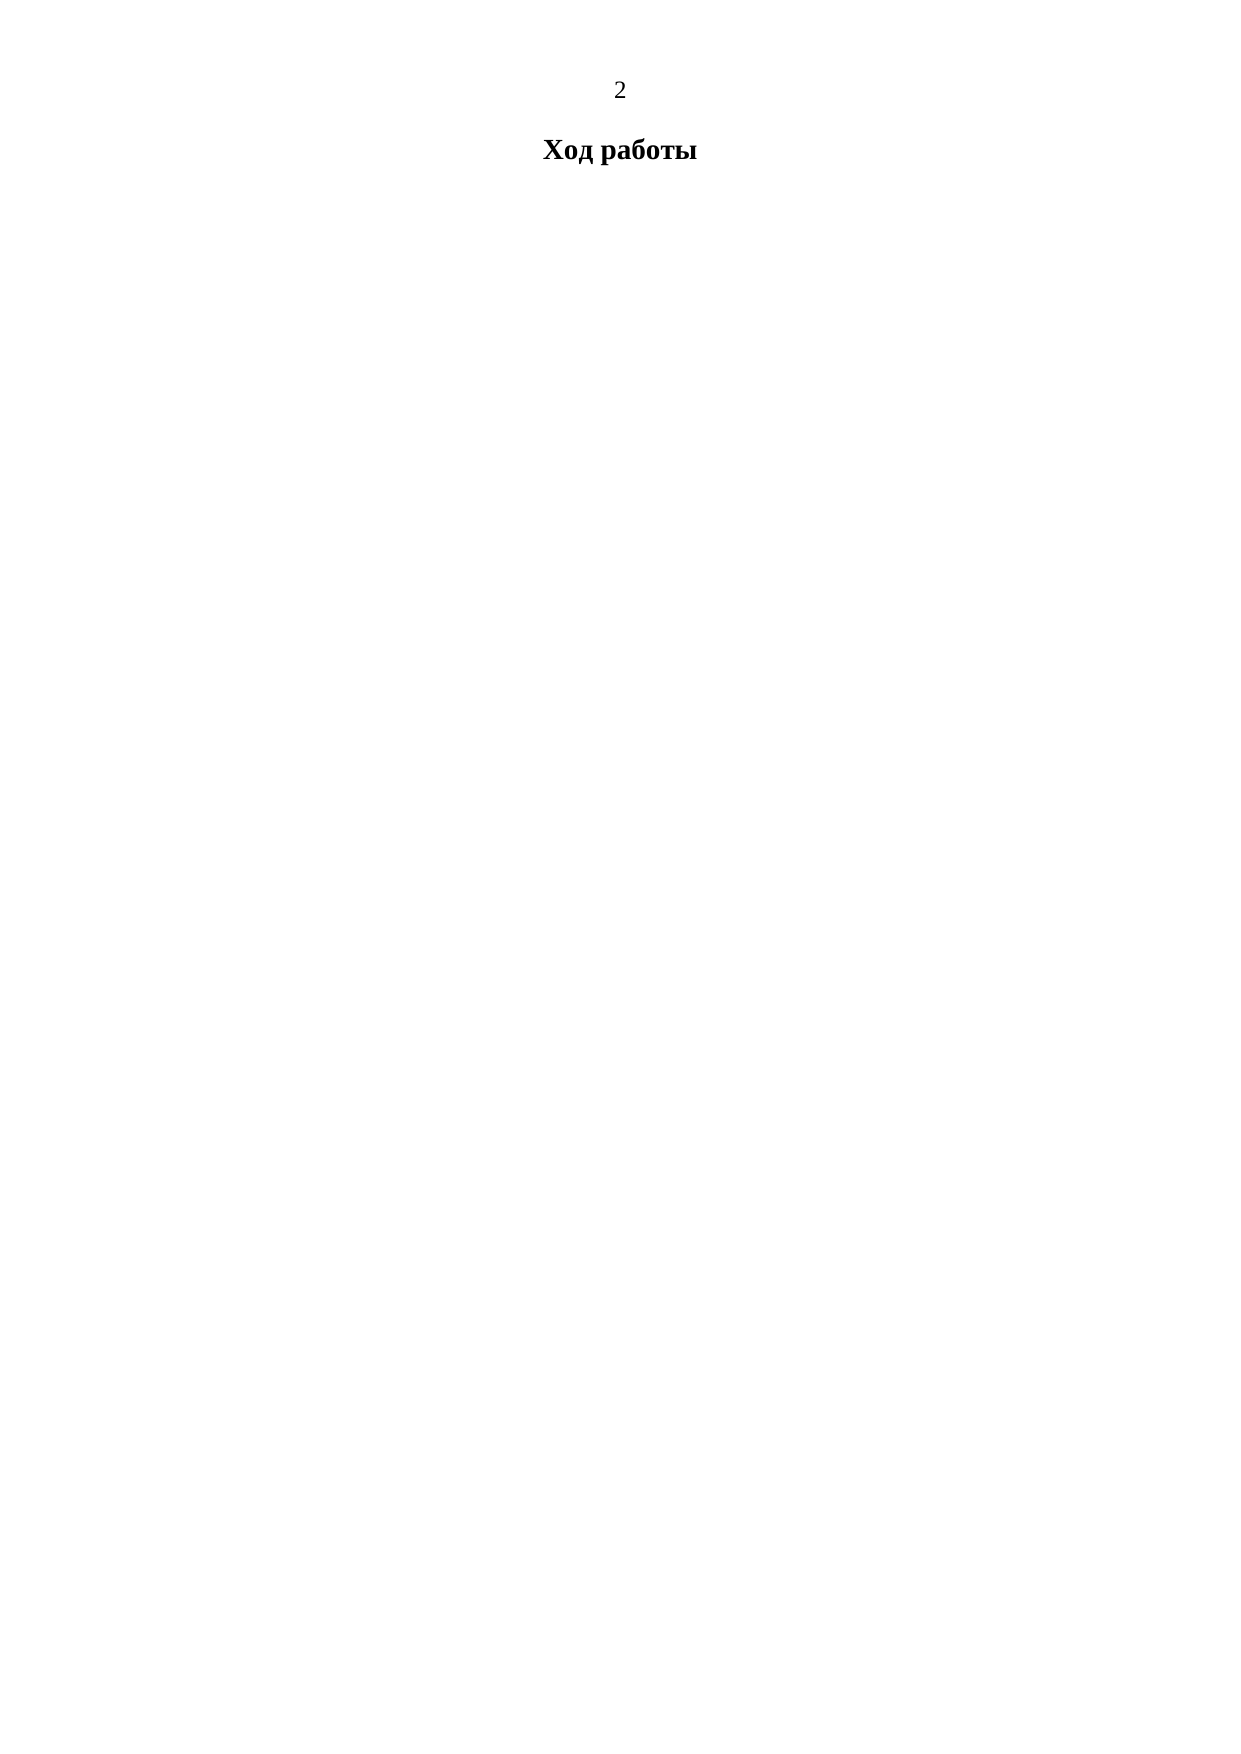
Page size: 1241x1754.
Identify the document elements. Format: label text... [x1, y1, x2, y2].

text Ход работы [118, 132, 1122, 166]
